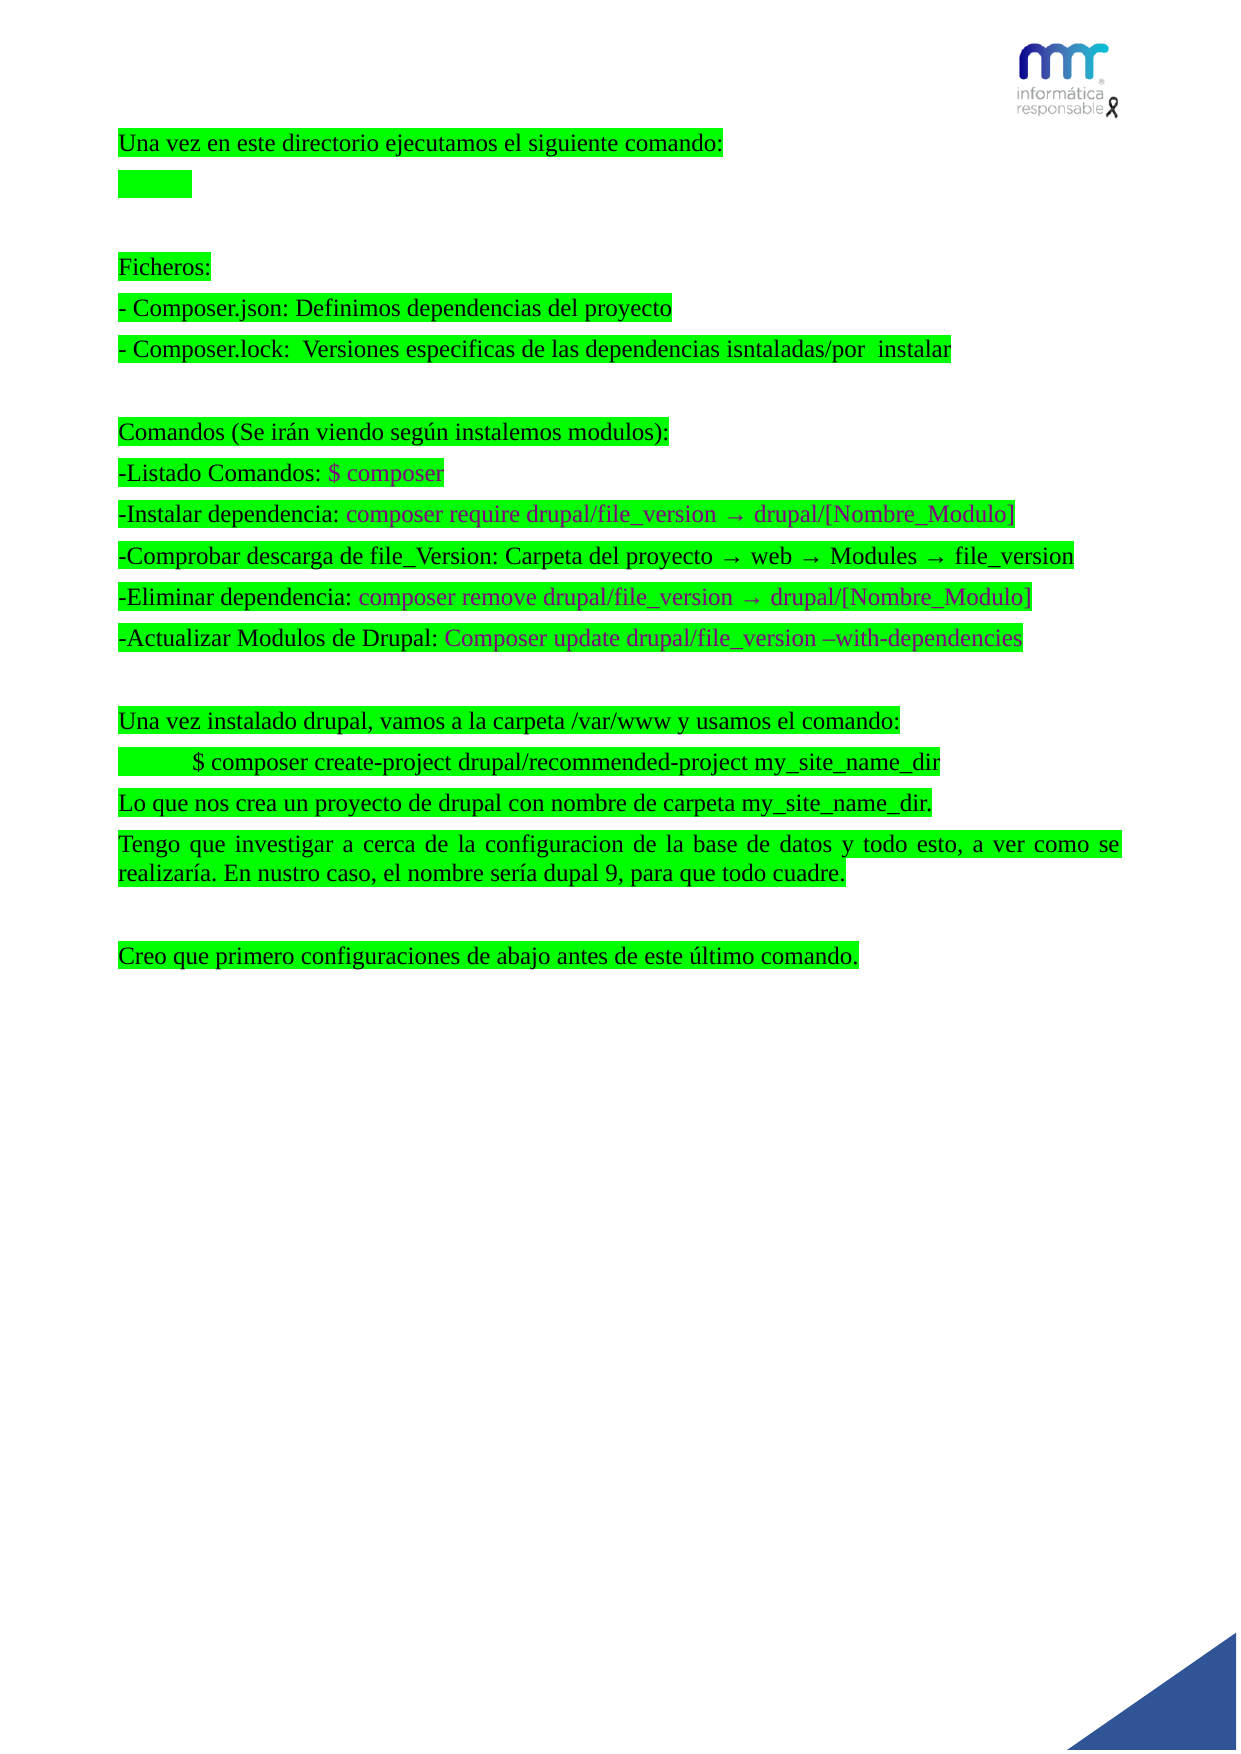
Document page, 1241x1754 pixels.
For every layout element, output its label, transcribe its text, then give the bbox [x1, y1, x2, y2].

text -Eliminar dependencia: composer remove drupal/file_version → drupal/[Nombre_Modulo] [118, 582, 1122, 611]
text Comandos (Se irán viendo según instalemos modulos): [118, 417, 1122, 446]
text Tengo que investigar a cerca de la configuracion de la base de datos y todo esto, a ver como se realizaría. En nustro caso, el nombre sería dupal 9, para que todo cuadre. [118, 829, 1122, 887]
text -Instalar dependencia: composer require drupal/file_version → drupal/[Nombre_Modulo] [118, 499, 1122, 528]
text - Composer.lock: Versiones especificas de las dependencias isntaladas/por instalar [118, 334, 1122, 363]
text -Comprobar descarga de file_Version: Carpeta del proyecto → web → Modules → file_version [118, 541, 1122, 569]
text Creo que primero configuraciones de abajo antes de este último comando. [118, 941, 1122, 969]
text - Composer.json: Definimos dependencias del proyecto [118, 293, 1122, 322]
text -Actualizar Modulos de Drupal: Composer update drupal/file_version –with-dependencies [118, 623, 1122, 652]
text -Listado Comandos: $ composer [118, 458, 1122, 487]
text Una vez en este directorio ejecutamos el siguiente comando: [118, 128, 1122, 157]
text Ficheros: [118, 252, 1122, 281]
text Una vez instalado drupal, vamos a la carpeta /var/www y usamos el comando: [118, 706, 1122, 734]
text Lo que nos crea un proyecto de drupal con nombre de carpeta my_site_name_dir. [118, 788, 1122, 817]
text $ composer create-project drupal/recommended-project my_site_name_dir [118, 747, 1122, 776]
